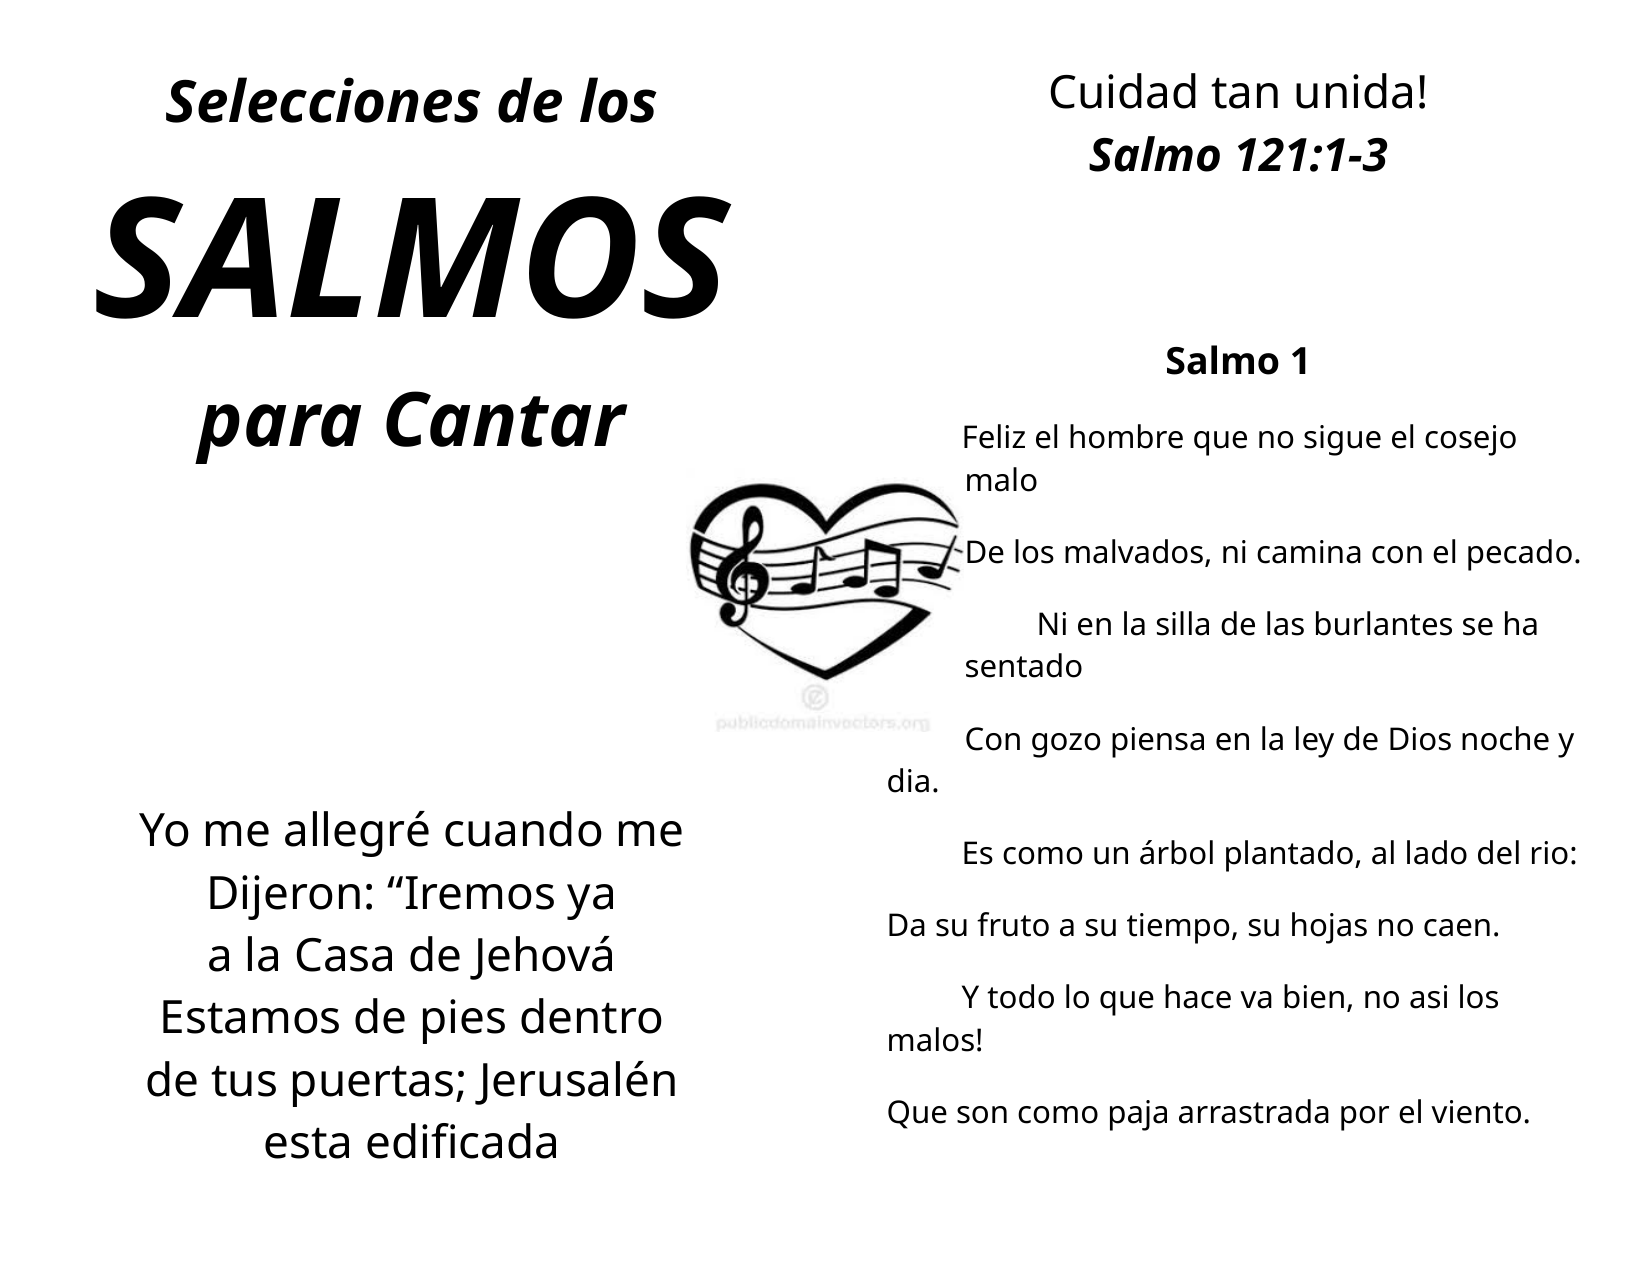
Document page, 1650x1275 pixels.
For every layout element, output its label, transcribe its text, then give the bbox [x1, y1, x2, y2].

text Selecciones de los [60, 60, 763, 139]
text para Cantar [60, 366, 763, 469]
text Y todo lo que hace va bien, no asi los malos! [886, 975, 1590, 1061]
text Yo me allegré cuando me [60, 798, 763, 860]
text Salmo 1 [886, 334, 1590, 386]
text Salmo 121:1-3 [886, 122, 1590, 185]
text Cuidad tan unida! [886, 60, 1590, 122]
text Dijeron: “Iremos ya [60, 860, 763, 922]
text de tus puertas; Jerusalén [60, 1047, 763, 1110]
text esta edificada [60, 1110, 763, 1172]
text SALMOS [60, 139, 763, 366]
text Estamos de pies dentro [60, 985, 763, 1047]
text Da su fruto a su tiempo, su hojas no caen. [886, 903, 1590, 946]
text Con gozo piensa en la ley de Dios noche y dia. [886, 716, 1590, 802]
text Es como un árbol plantado, al lado del rio: [886, 831, 1590, 874]
text Que son como paja arrastrada por el viento. [886, 1090, 1590, 1133]
picture [685, 468, 965, 732]
text Ni en la silla de las burlantes se ha sentado [965, 602, 1590, 687]
text a la Casa de Jehová [60, 922, 763, 985]
text Feliz el hombre que no sigue el cosejo malo [886, 415, 1590, 500]
text De los malvados, ni camina con el pecado. [965, 530, 1590, 572]
